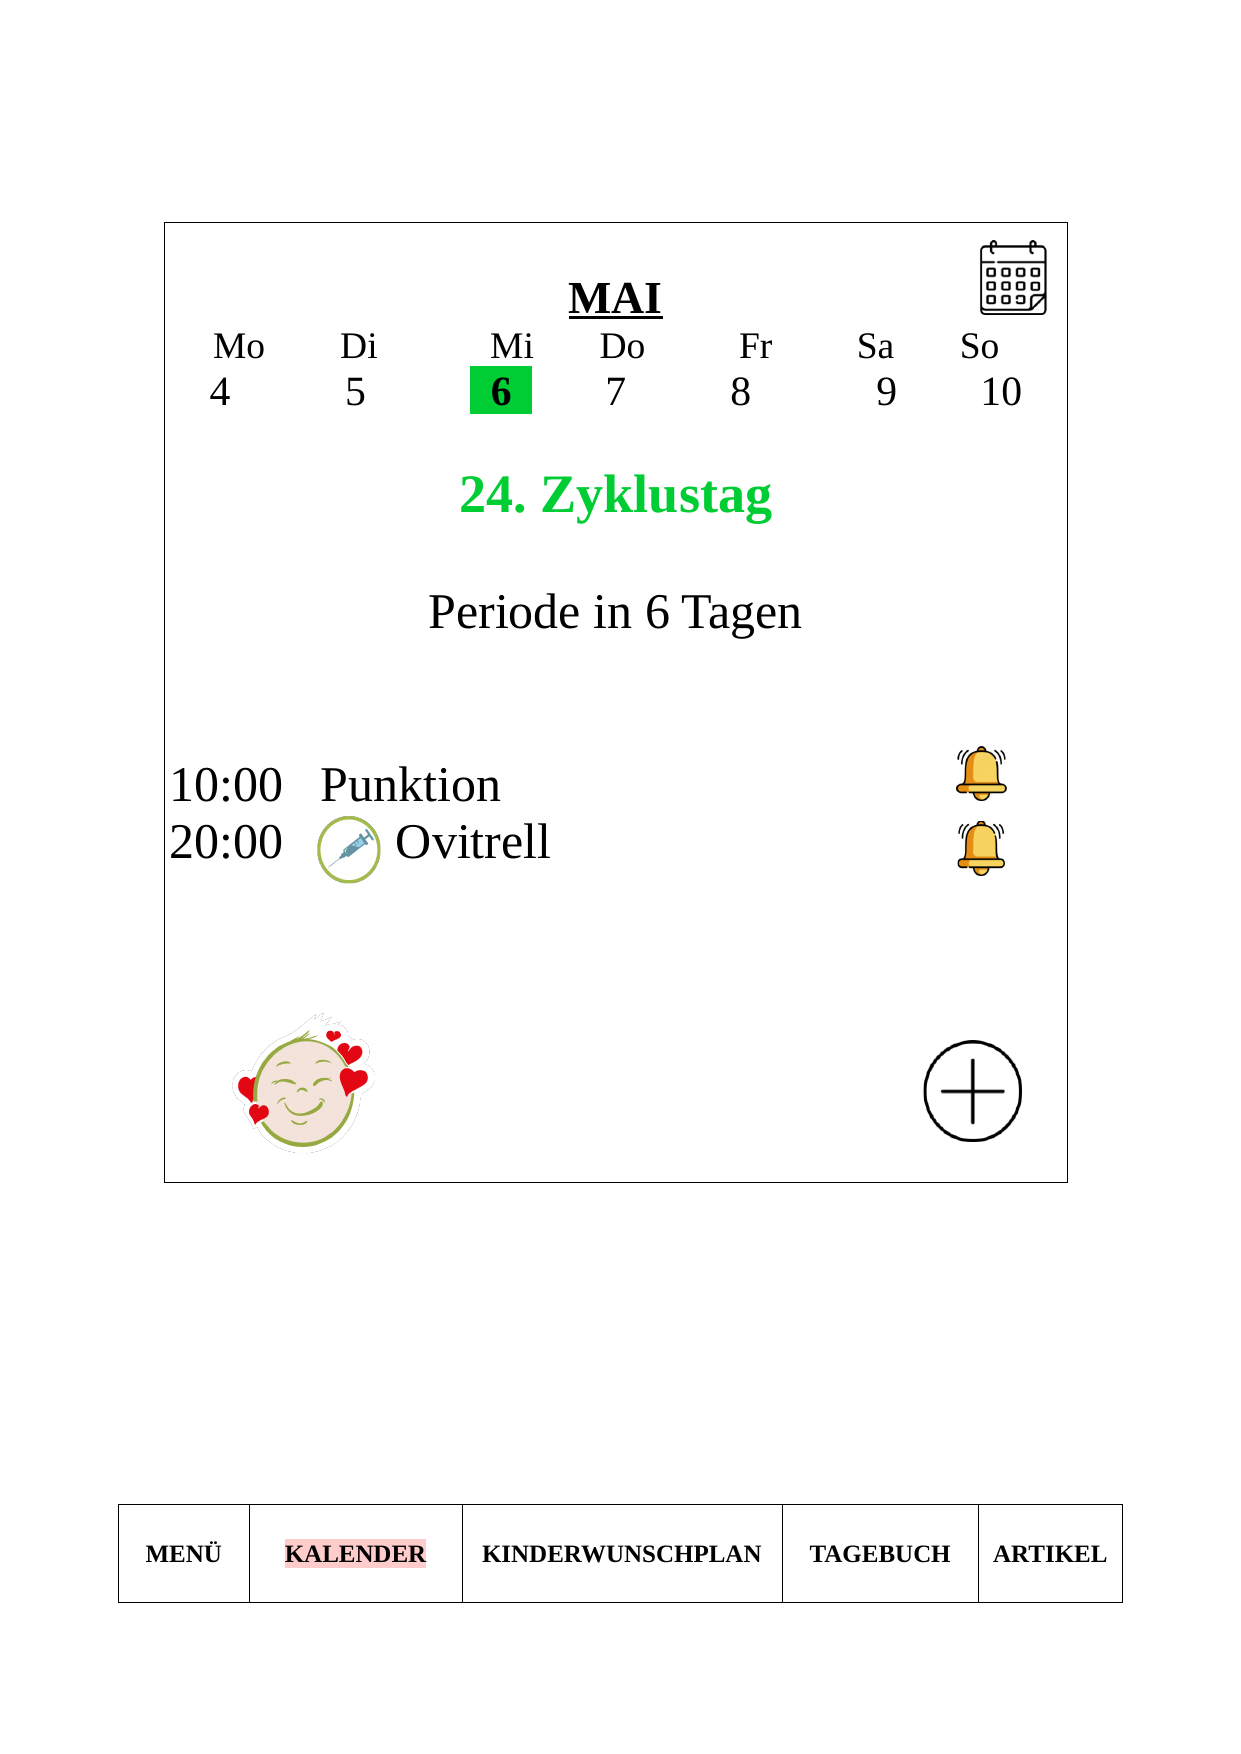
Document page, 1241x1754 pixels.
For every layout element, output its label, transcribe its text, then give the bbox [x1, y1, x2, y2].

picture [923, 1040, 1022, 1142]
table_header TAGEBUCH [783, 1505, 978, 1602]
picture [956, 746, 1011, 801]
table_header KINDERWUNSCHPLAN [463, 1505, 782, 1602]
picture [315, 815, 383, 885]
table_header ARTIKEL [979, 1505, 1122, 1602]
picture [957, 821, 1009, 876]
table_header MENÜ [119, 1505, 249, 1602]
picture [976, 240, 1050, 315]
picture [230, 1008, 379, 1160]
table_header [165, 885, 1067, 1182]
table_header KALENDER [250, 1505, 462, 1602]
table_header MAI Mo Di Mi Do Fr Sa So 4 5 6 7 8 9 10 24. Zyklustag Periode in 6 Tagen 10:00 Punktion 20:00 Ovitrell [165, 223, 1067, 884]
